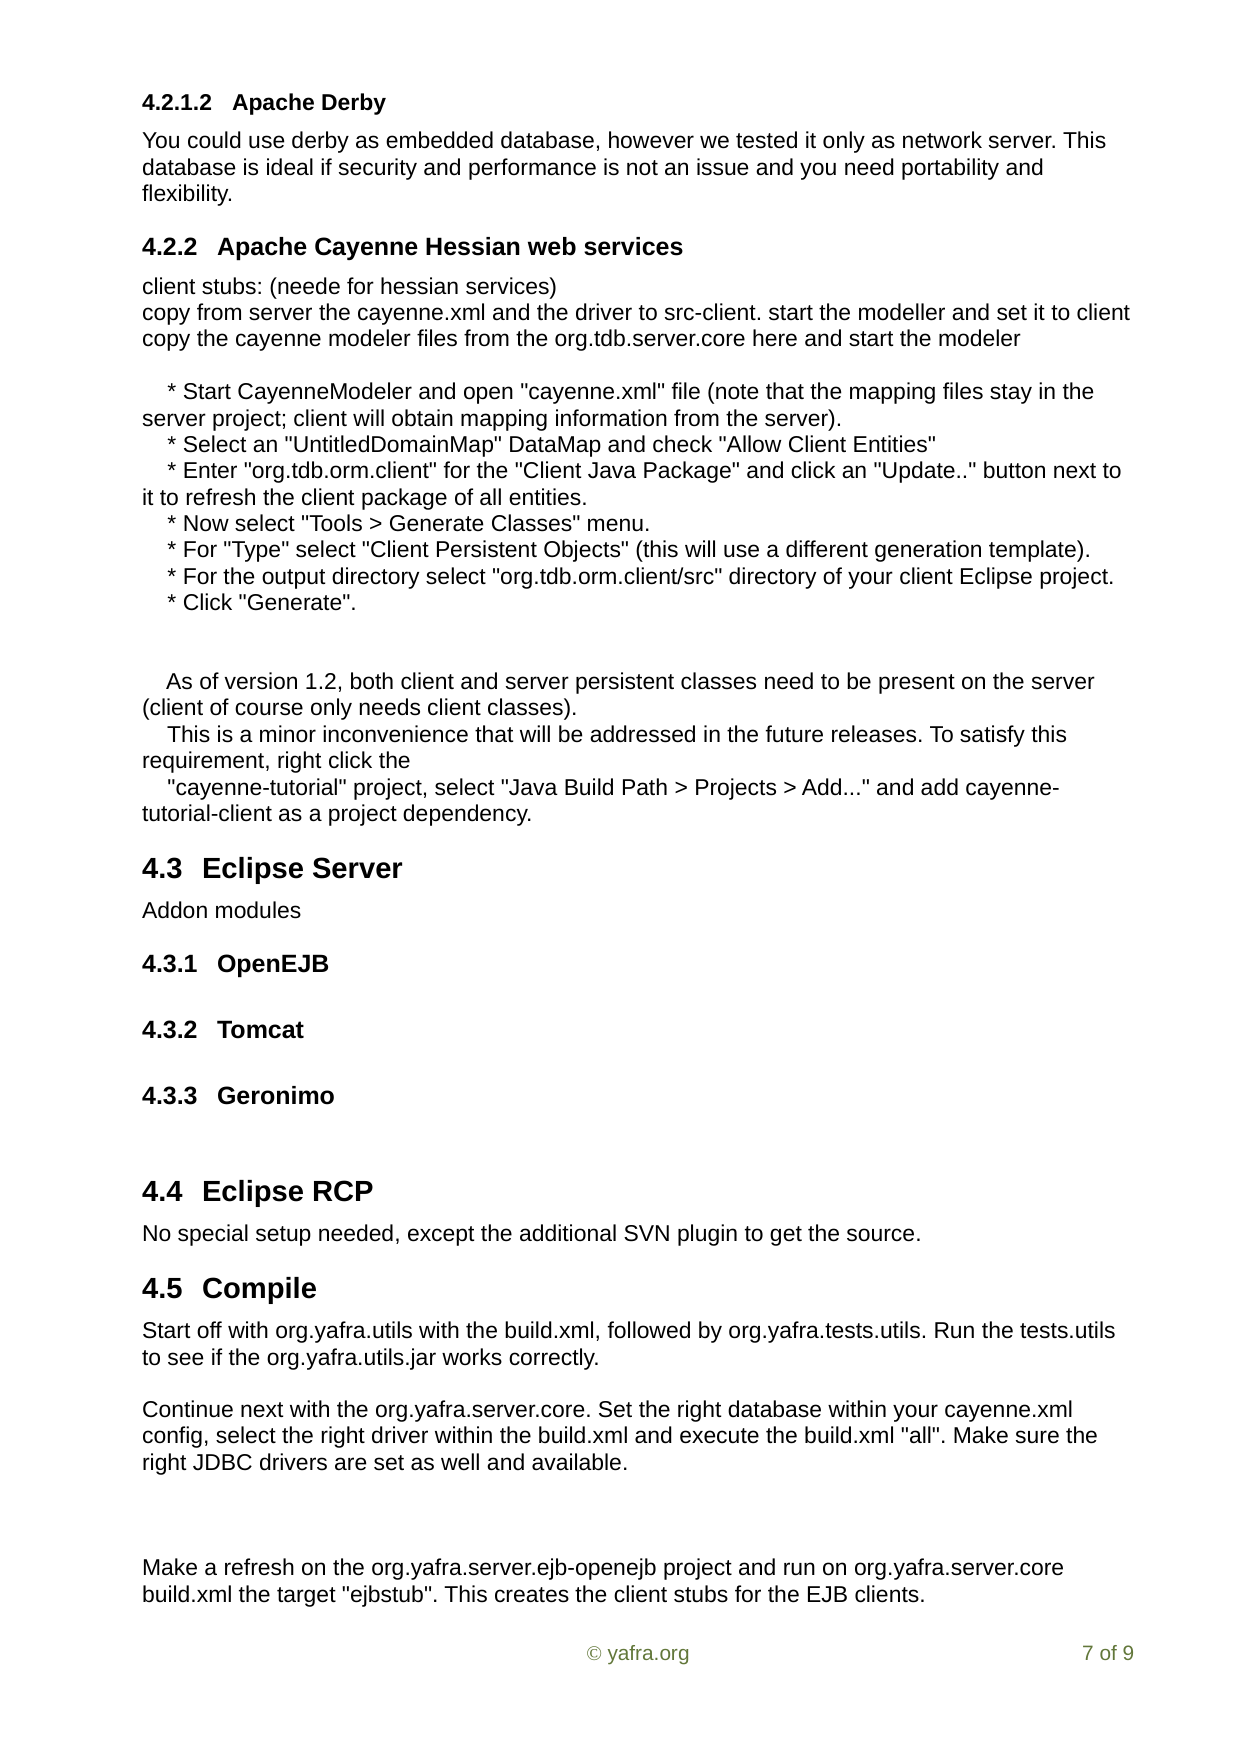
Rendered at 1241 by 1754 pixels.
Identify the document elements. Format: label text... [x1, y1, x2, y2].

text "cayenne-tutorial" project, select "Java Build Path > Projects > Add..." and add cayenne-tutorial-client as a project dependency. [142, 773, 1134, 826]
text copy the cayenne modeler files from the org.tdb.server.core here and start the modeler [142, 325, 1134, 352]
text * Enter "org.tdb.orm.client" for the "Client Java Package" and click an "Update.." button next to it to refresh the client package of all entities. [142, 457, 1134, 510]
text * For "Type" select "Client Persistent Objects" (this will use a different generation template). [142, 536, 1134, 563]
text * For the output directory select "org.tdb.orm.client/src" directory of your client Eclipse project. [142, 563, 1134, 589]
text No special setup needed, except the additional SVN plugin to get the source. [142, 1220, 1134, 1246]
text * Select an "UntitledDomainMap" DataMap and check "Allow Client Entities" [142, 431, 1134, 457]
text Start off with org.yafra.utils with the build.xml, followed by org.yafra.tests.utils. Run the tests.utils to see if the org.yafra.utils.jar works correctly. [142, 1317, 1134, 1370]
text * Click "Generate". [142, 589, 1134, 615]
subtitle Geronimo [142, 1081, 1134, 1110]
subtitle Eclipse RCP [142, 1174, 1134, 1207]
text Addon modules [142, 897, 1134, 923]
text copy from server the cayenne.xml and the driver to src-client. start the modeller and set it to client [142, 299, 1134, 325]
text As of version 1.2, both client and server persistent classes need to be present on the server (client of course only needs client classes). [142, 668, 1134, 721]
text Continue next with the org.yafra.server.core. Set the right database within your cayenne.xml config, select the right driver within the build.xml and execute the build.xml "all". Make sure the right JDBC drivers are set as well and available. [142, 1396, 1134, 1475]
subtitle Tomcat [142, 1015, 1134, 1043]
text client stubs: (neede for hessian services) [142, 273, 1134, 299]
text * Start CayenneModeler and open "cayenne.xml" file (note that the mapping files stay in the server project; client will obtain mapping information from the server). [142, 378, 1134, 431]
text You could use derby as embedded database, however we tested it only as network server. This database is ideal if security and performance is not an issue and you need portability and flexibility. [142, 127, 1134, 206]
text * Now select "Tools > Generate Classes" menu. [142, 510, 1134, 536]
subtitle Eclipse Server [142, 851, 1134, 885]
subtitle OpenEJB [142, 948, 1134, 977]
text Make a refresh on the org.yafra.server.ejb-openejb project and run on org.yafra.server.core build.xml the target "ejbstub". This creates the client stubs for the EJB clients. [142, 1554, 1134, 1607]
subtitle Compile [142, 1271, 1134, 1304]
text This is a minor inconvenience that will be addressed in the future releases. To satisfy this requirement, right click the [142, 721, 1134, 773]
subtitle Apache Derby [142, 88, 1134, 115]
subtitle Apache Cayenne Hessian web services [142, 231, 1134, 260]
